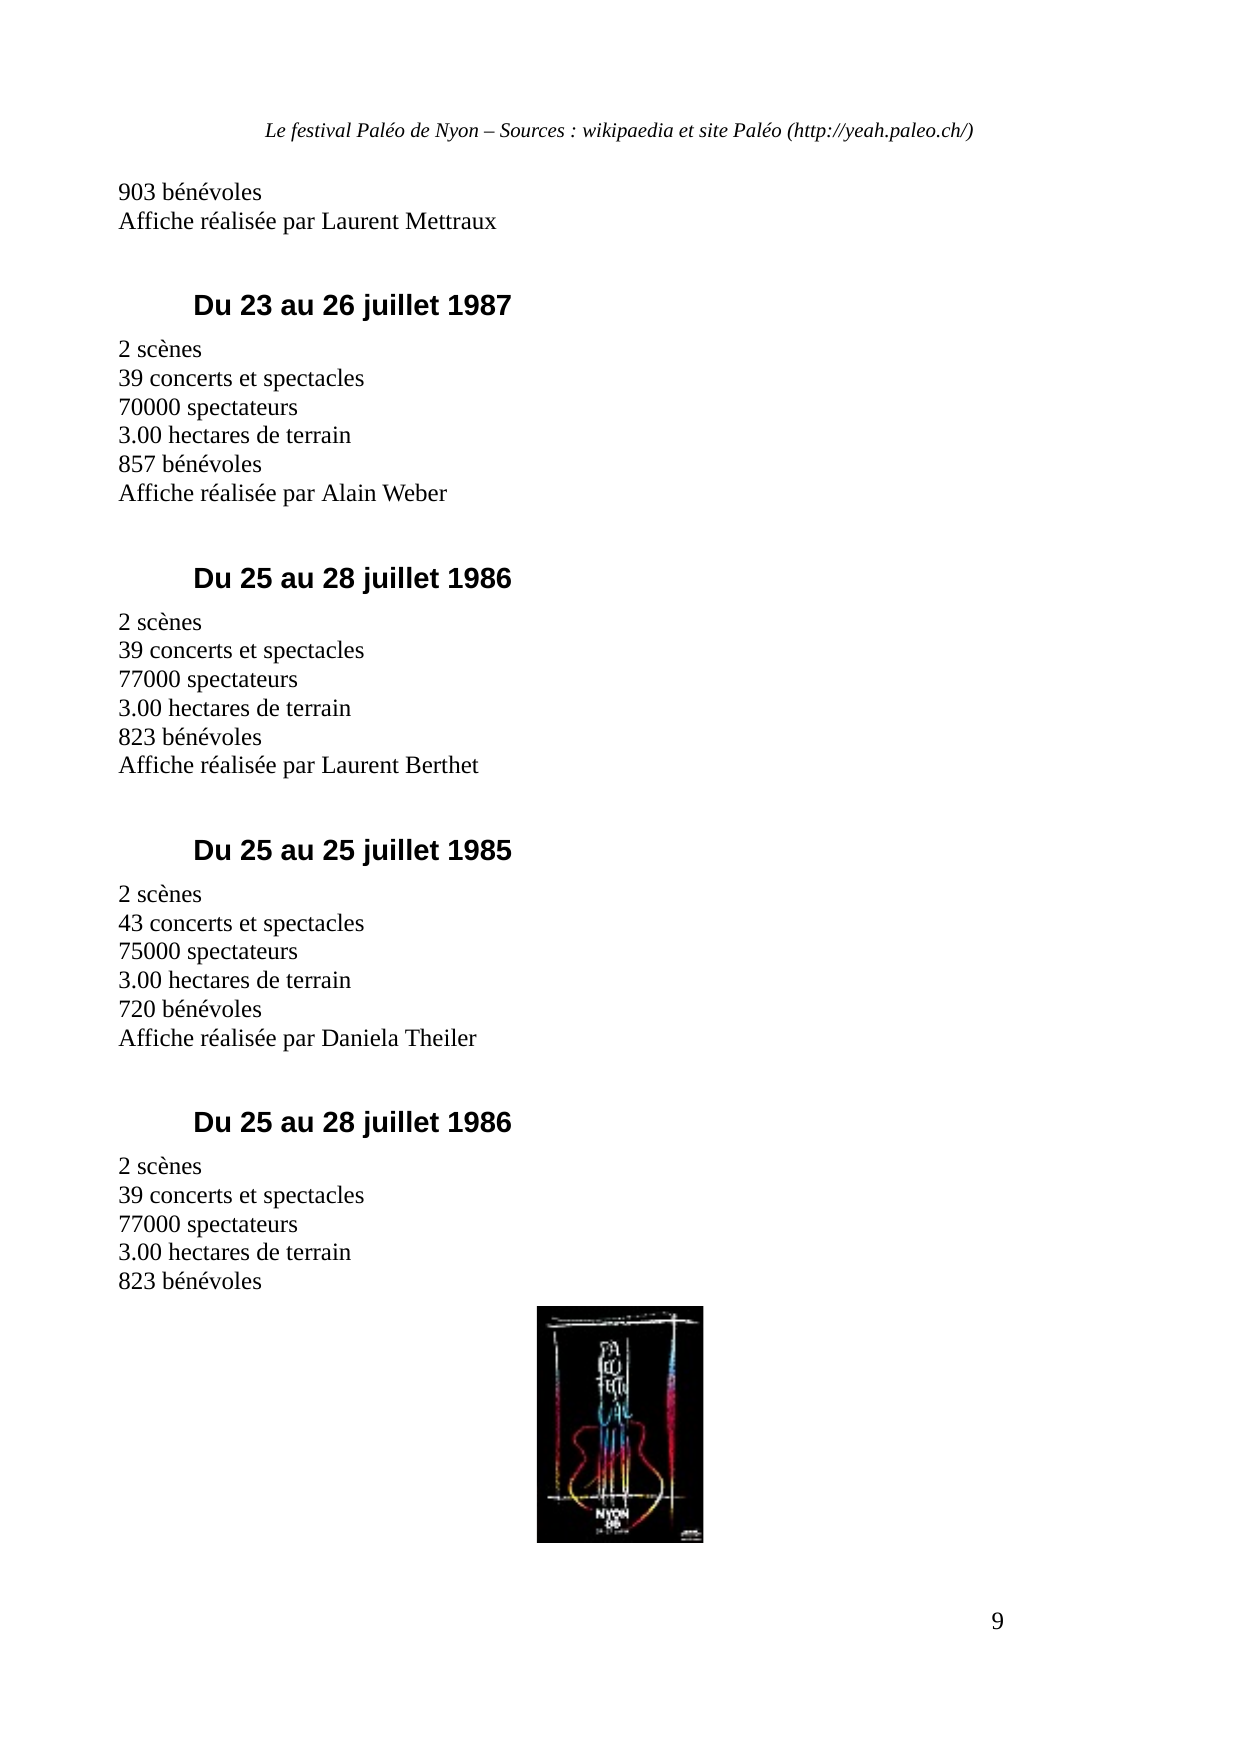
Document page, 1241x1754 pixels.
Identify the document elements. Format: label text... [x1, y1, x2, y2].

text 3.00 hectares de terrain [118, 693, 1122, 722]
text 720 bénévoles [118, 994, 1122, 1023]
text 2 scènes [118, 334, 1122, 363]
text 2 scènes [118, 607, 1122, 635]
text 77000 spectateurs [118, 664, 1122, 693]
picture [536, 1306, 704, 1543]
text 857 bénévoles [118, 449, 1122, 478]
subtitle Du 23 au 26 juillet 1987 [118, 288, 1122, 322]
text 39 concerts et spectacles [118, 1180, 1122, 1209]
text 3.00 hectares de terrain [118, 1237, 1122, 1266]
text 75000 spectateurs [118, 936, 1122, 965]
text 903 bénévoles [118, 177, 1122, 206]
text Affiche réalisée par Laurent Mettraux [118, 206, 1122, 234]
text 3.00 hectares de terrain [118, 965, 1122, 994]
text 3.00 hectares de terrain [118, 421, 1122, 449]
text 77000 spectateurs [118, 1209, 1122, 1237]
text 39 concerts et spectacles [118, 635, 1122, 664]
text Affiche réalisée par Laurent Berthet [118, 750, 1122, 779]
text 823 bénévoles [118, 722, 1122, 750]
text 70000 spectateurs [118, 392, 1122, 421]
subtitle Du 25 au 28 juillet 1986 [118, 561, 1122, 594]
text Affiche réalisée par Daniela Theiler [118, 1023, 1122, 1051]
text 2 scènes [118, 879, 1122, 908]
text 43 concerts et spectacles [118, 908, 1122, 936]
subtitle Du 25 au 28 juillet 1986 [118, 1105, 1122, 1139]
text 823 bénévoles [118, 1266, 1122, 1295]
text 2 scènes [118, 1151, 1122, 1180]
text 39 concerts et spectacles [118, 363, 1122, 392]
subtitle Du 25 au 25 juillet 1985 [118, 833, 1122, 866]
text Affiche réalisée par Alain Weber [118, 478, 1122, 507]
